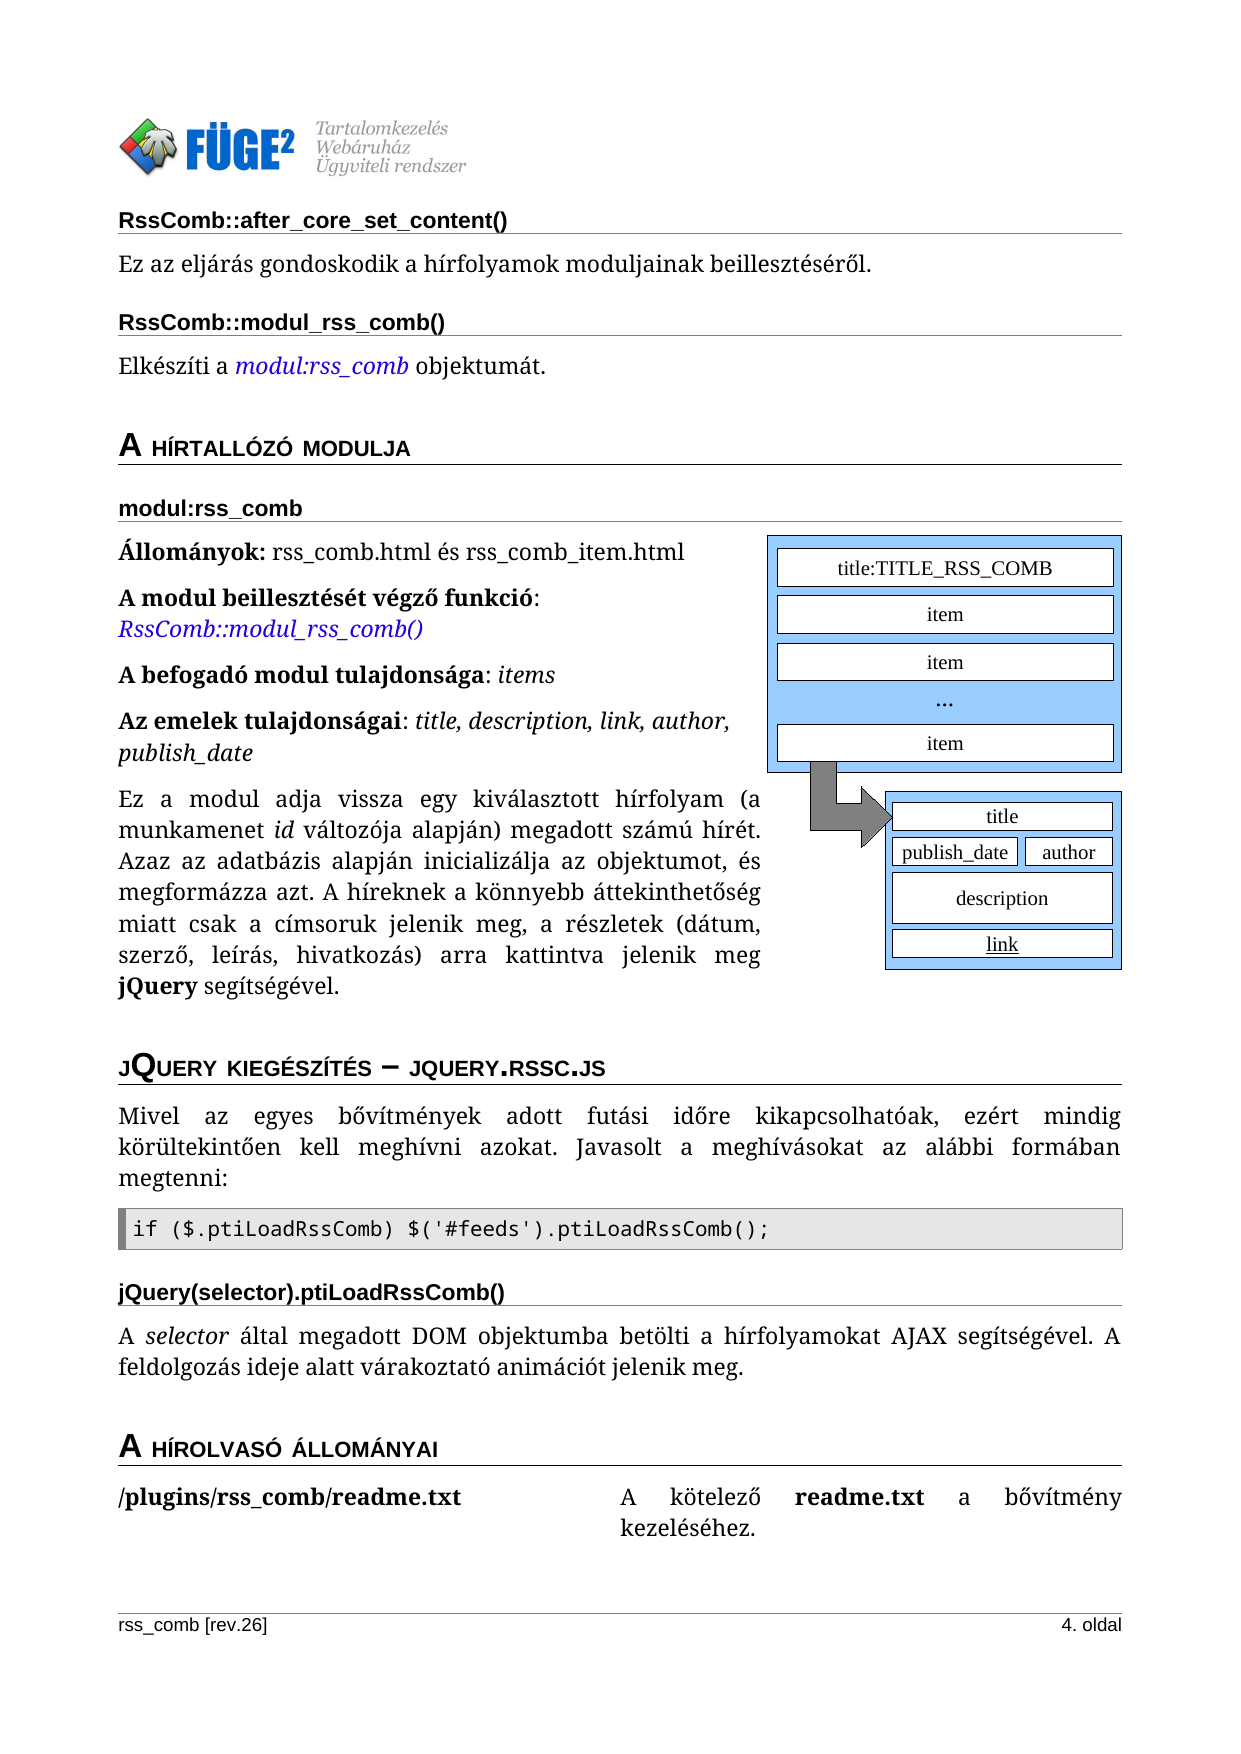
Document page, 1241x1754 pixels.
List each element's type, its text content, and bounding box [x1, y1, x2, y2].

text /plugins/rss_comb/readme.txt A kötelező readme.txt a bővítmény kezeléséhez. [118, 1481, 1122, 1543]
subtitle jQuery(selector).ptiLoadRssComb() [118, 1278, 1122, 1305]
subtitle modul:rss_comb [118, 494, 1122, 521]
subtitle jQuery kiegészítés – jquery.rssc.js [118, 1046, 1122, 1084]
text Mivel az egyes bővítmények adott futási időre kikapcsolhatóak, ezért mindig körültekintően kell meghívni azokat. Javasolt a meghívásokat az alábbi formában megtenni: [118, 1100, 1122, 1193]
text A selector által megadott DOM objektumba betölti a hírfolyamokat AJAX segítségével. A feldolgozás ideje alatt várakoztató animációt jelenik meg. [118, 1320, 1122, 1382]
subtitle A hírolvasó állományai [118, 1426, 1122, 1465]
subtitle RssComb::after_core_set_content() [118, 207, 1122, 233]
text A modul beillesztését végző funkció: RssComb::modul_rss_comb() [118, 582, 767, 644]
text if ($.ptiLoadRssComb) $('#feeds').ptiLoadRssComb(); [126, 1209, 1122, 1249]
text Állományok: rss_comb.html és rss_comb_item.html [118, 536, 767, 567]
text Az emelek tulajdonságai: title, description, link, author, publish_date [118, 705, 767, 768]
text A befogadó modul tulajdonsága: items [118, 659, 767, 690]
text Ez az eljárás gondoskodik a hírfolyamok moduljainak beillesztéséről. [118, 248, 1122, 279]
text Elkészíti a modul:rss_comb objektumát. [118, 350, 1122, 381]
subtitle RssComb::modul_rss_comb() [118, 309, 1122, 335]
subtitle A hírtallózó modulja [118, 426, 1122, 464]
text Ez a modul adja vissza egy kiválasztott hírfolyam (a munkamenet id változója alapján) megadott számú hírét. Azaz az adatbázis alapján inicializálja az objektumot, és megformázza azt. A híreknek a könnyebb áttekinthetőség miatt csak a címsoruk jelenik meg, a részletek (dátum, szerző, leírás, hivatkozás) arra kattintva jelenik meg jQuery segítségével. [118, 782, 1122, 1001]
picture [118, 118, 473, 177]
